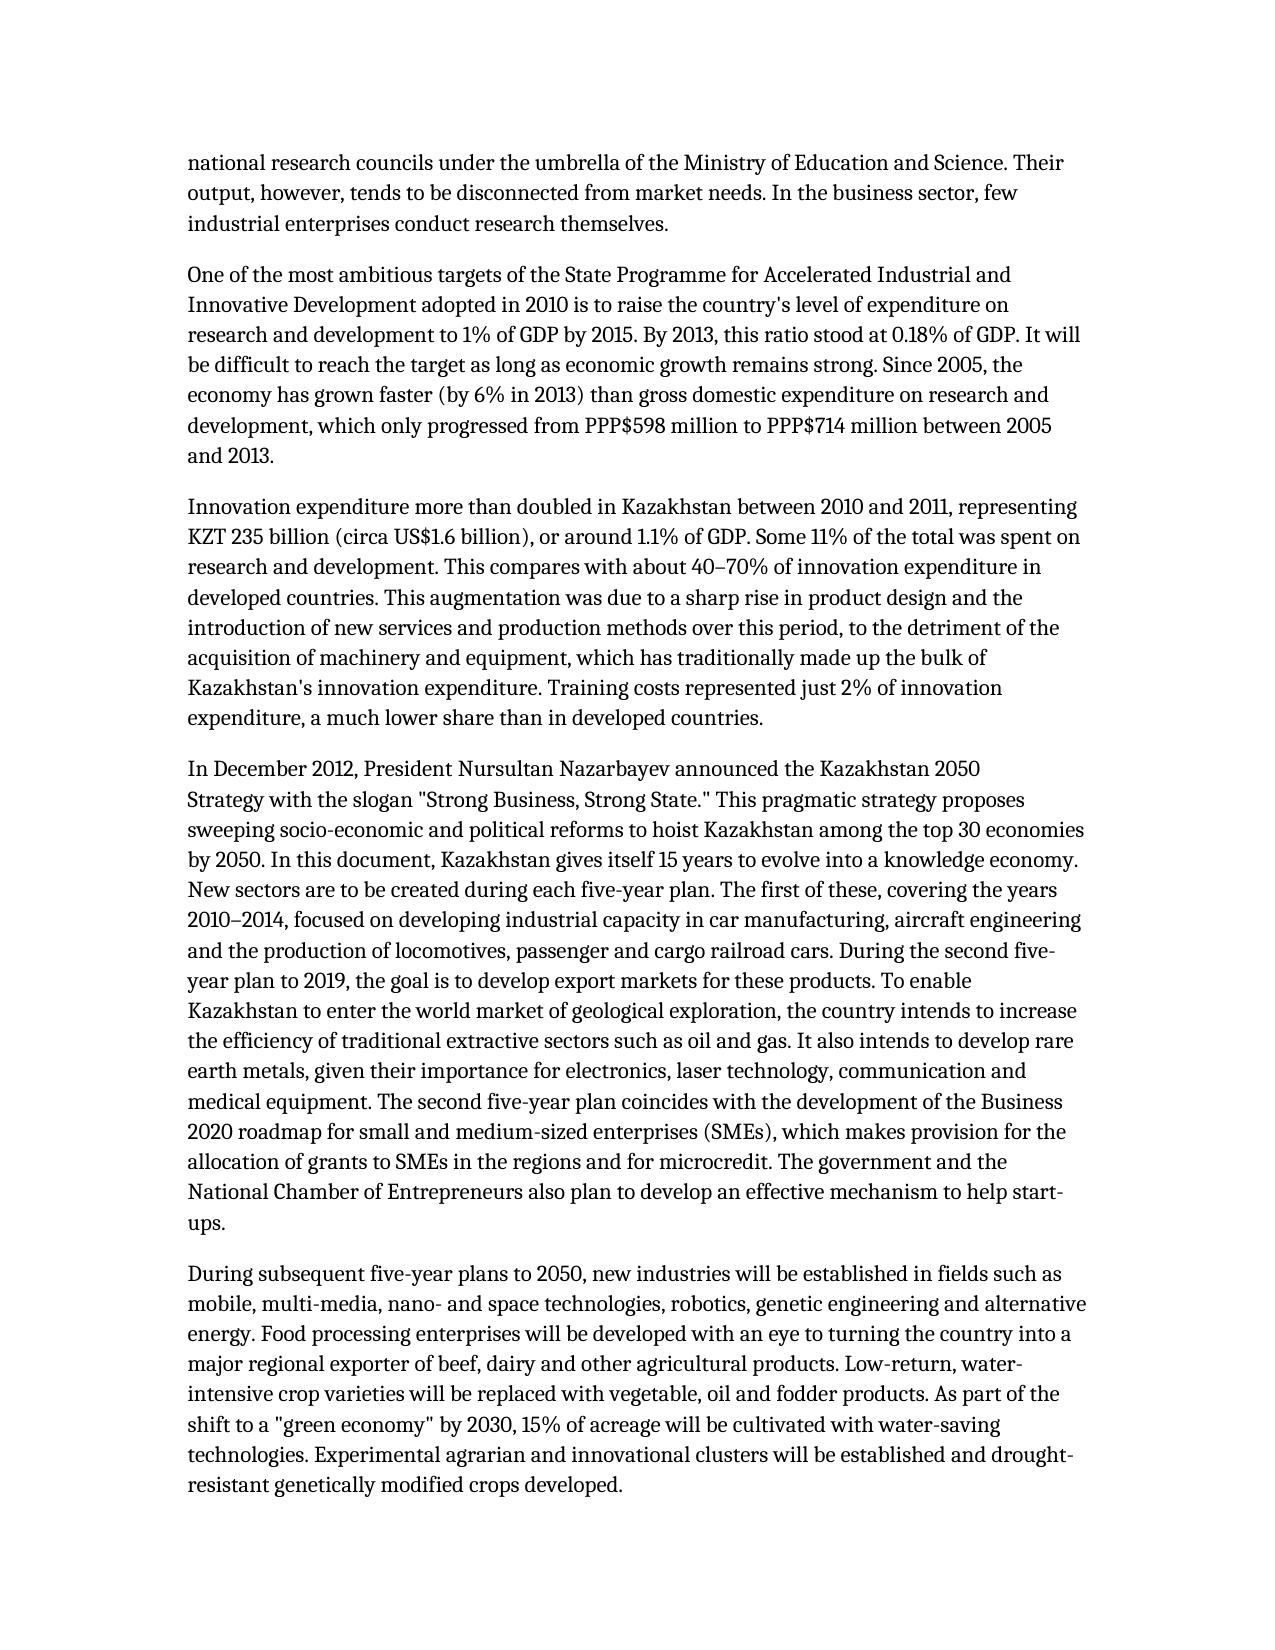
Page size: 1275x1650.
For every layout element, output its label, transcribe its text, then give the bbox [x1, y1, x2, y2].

text national research councils under the umbrella of the Ministry of Education and Science. Their output, however, tends to be disconnected from market needs. In the business sector, few industrial enterprises conduct research themselves. [187, 150, 1087, 237]
text Innovation expenditure more than doubled in Kazakhstan between 2010 and 2011, representing KZT 235 billion (circa US$1.6 billion), or around 1.1% of GDP. Some 11% of the total was spent on research and development. This compares with about 40–70% of innovation expenditure in developed countries. This augmentation was due to a sharp rise in product design and the introduction of new services and production methods over this period, to the detriment of the acquisition of machinery and equipment, which has traditionally made up the bulk of Kazakhstan's innovation expenditure. Training costs represented just 2% of innovation expenditure, a much lower share than in developed countries. [187, 494, 1087, 732]
text One of the most ambitious targets of the State Programme for Accelerated Industrial and Innovative Development adopted in 2010 is to raise the country's level of expenditure on research and development to 1% of GDP by 2015. By 2013, this ratio stood at 0.18% of GDP. It will be difficult to reach the target as long as economic growth remains strong. Since 2005, the economy has grown faster (by 6% in 2013) than gross domestic expenditure on research and development, which only progressed from PPP$598 million to PPP$714 million between 2005 and 2013. [187, 261, 1087, 469]
text During subsequent five-year plans to 2050, new industries will be established in fields such as mobile, multi-media, nano- and space technologies, robotics, genetic engineering and alternative energy. Food processing enterprises will be developed with an eye to turning the country into a major regional exporter of beef, dairy and other agricultural products. Low-return, water-intensive crop varieties will be replaced with vegetable, oil and fodder products. As part of the shift to a "green economy" by 2030, 15% of acreage will be cultivated with water-saving technologies. Experimental agrarian and innovational clusters will be established and drought-resistant genetically modified crops developed. [187, 1260, 1087, 1498]
text In December 2012, President Nursultan Nazarbayev announced the Kazakhstan 2050 Strategy with the slogan "Strong Business, Strong State." This pragmatic strategy proposes sweeping socio-economic and political reforms to hoist Kazakhstan among the top 30 economies by 2050. In this document, Kazakhstan gives itself 15 years to evolve into a knowledge economy. New sectors are to be created during each five-year plan. The first of these, covering the years 2010–2014, focused on developing industrial capacity in car manufacturing, aircraft engineering and the production of locomotives, passenger and cargo railroad cars. During the second five-year plan to 2019, the goal is to develop export markets for these products. To enable Kazakhstan to enter the world market of geological exploration, the country intends to increase the efficiency of traditional extractive sectors such as oil and gas. It also intends to develop rare earth metals, given their importance for electronics, laser technology, communication and medical equipment. The second five-year plan coincides with the development of the Business 2020 roadmap for small and medium-sized enterprises (SMEs), which makes provision for the allocation of grants to SMEs in the regions and for microcredit. The government and the National Chamber of Entrepreneurs also plan to develop an effective mechanism to help start-ups. [187, 756, 1087, 1236]
